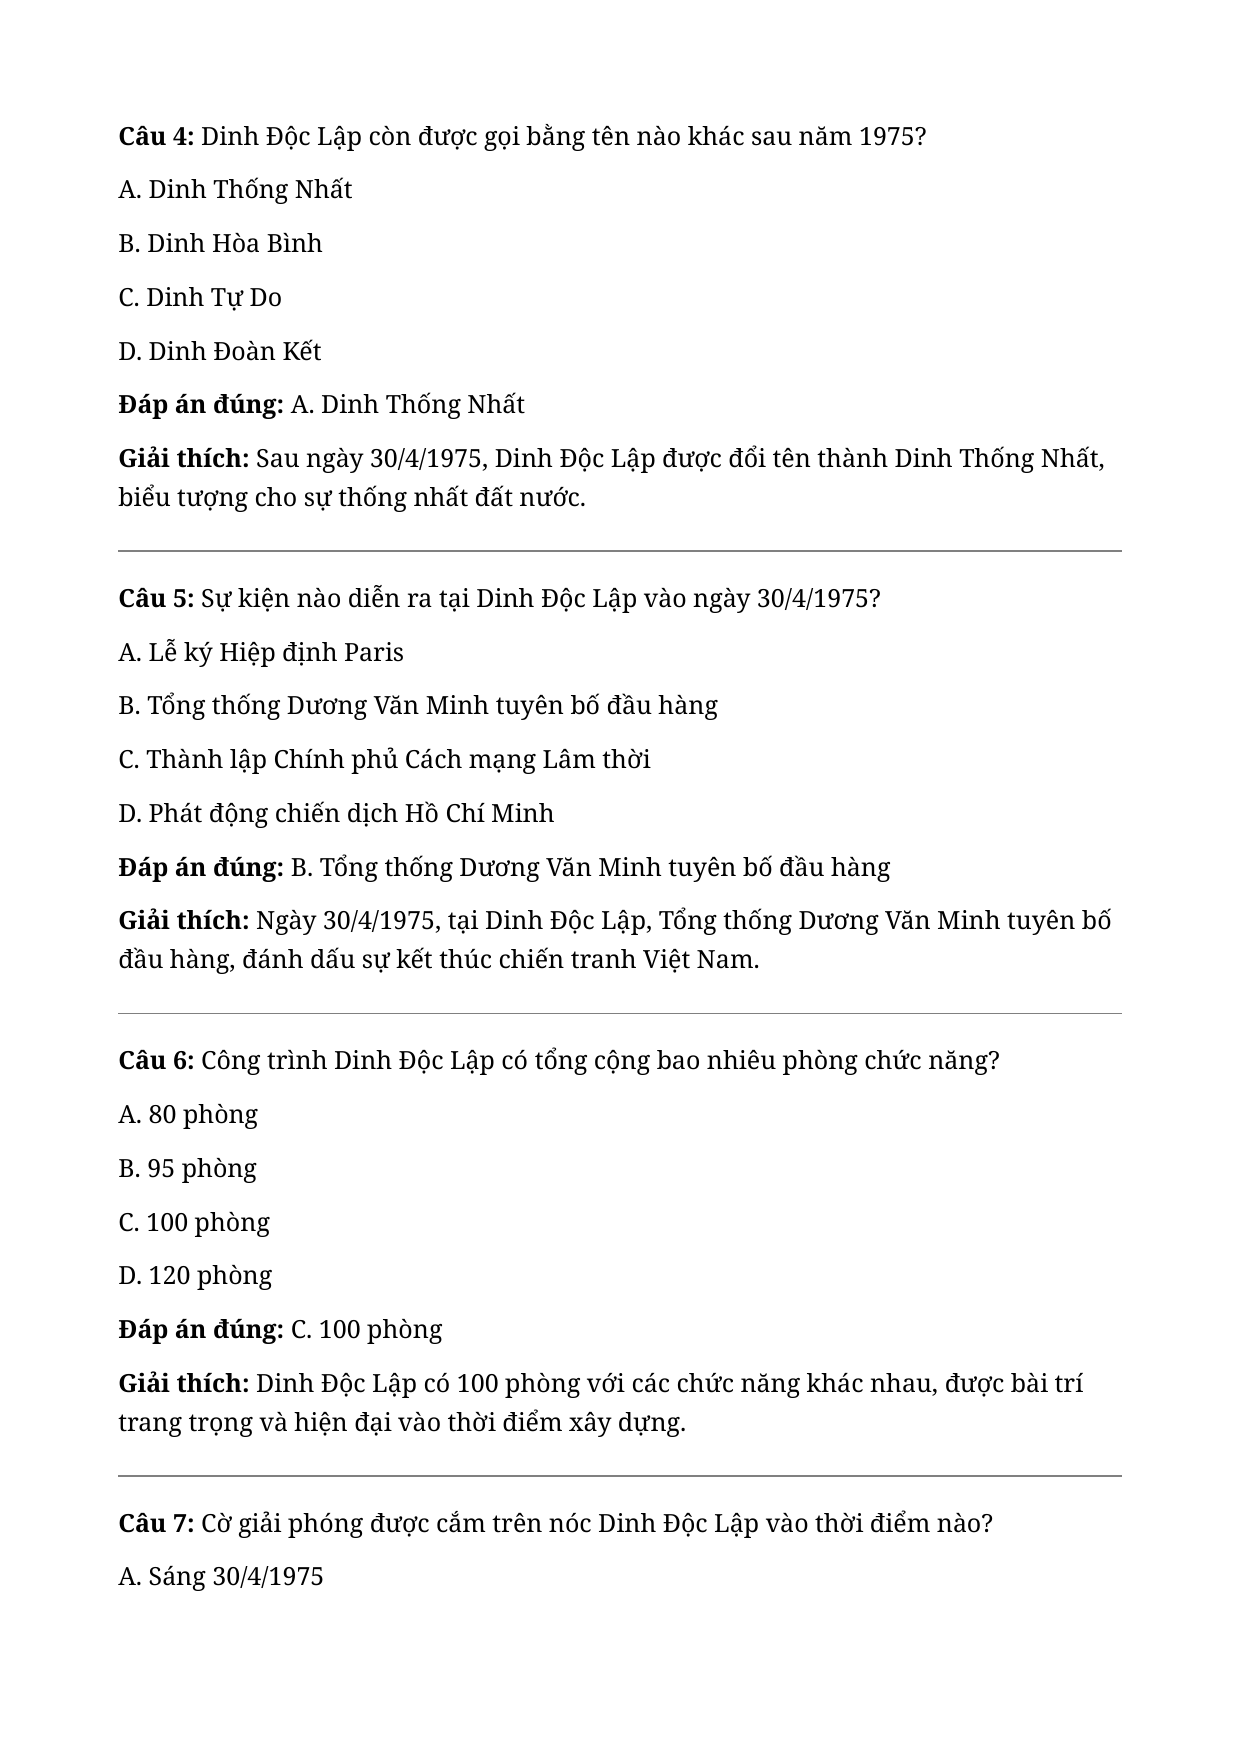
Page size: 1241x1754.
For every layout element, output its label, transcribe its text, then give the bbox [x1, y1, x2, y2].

text Câu 4: Dinh Độc Lập còn được gọi bằng tên nào khác sau năm 1975? [118, 118, 1122, 152]
text D. 120 phòng [118, 1258, 1122, 1292]
text B. Tổng thống Dương Văn Minh tuyên bố đầu hàng [118, 688, 1122, 722]
text Đáp án đúng: B. Tổng thống Dương Văn Minh tuyên bố đầu hàng [118, 849, 1122, 883]
text C. Thành lập Chính phủ Cách mạng Lâm thời [118, 742, 1122, 776]
text Câu 5: Sự kiện nào diễn ra tại Dinh Độc Lập vào ngày 30/4/1975? [118, 581, 1122, 614]
text A. 80 phòng [118, 1097, 1122, 1131]
text Đáp án đúng: A. Dinh Thống Nhất [118, 387, 1122, 421]
text Câu 6: Công trình Dinh Độc Lập có tổng cộng bao nhiêu phòng chức năng? [118, 1043, 1122, 1077]
text A. Sáng 30/4/1975 [118, 1559, 1122, 1593]
text A. Dinh Thống Nhất [118, 172, 1122, 206]
text D. Phát động chiến dịch Hồ Chí Minh [118, 796, 1122, 829]
text Giải thích: Dinh Độc Lập có 100 phòng với các chức năng khác nhau, được bài trí trang trọng và hiện đại vào thời điểm xây dựng. [118, 1365, 1122, 1439]
text C. 100 phòng [118, 1204, 1122, 1238]
text D. Dinh Đoàn Kết [118, 333, 1122, 367]
text Giải thích: Sau ngày 30/4/1975, Dinh Độc Lập được đổi tên thành Dinh Thống Nhất, biểu tượng cho sự thống nhất đất nước. [118, 441, 1122, 514]
text Câu 7: Cờ giải phóng được cắm trên nóc Dinh Độc Lập vào thời điểm nào? [118, 1505, 1122, 1539]
text Giải thích: Ngày 30/4/1975, tại Dinh Độc Lập, Tổng thống Dương Văn Minh tuyên bố đầu hàng, đánh dấu sự kết thúc chiến tranh Việt Nam. [118, 903, 1122, 976]
text B. Dinh Hòa Bình [118, 226, 1122, 260]
text C. Dinh Tự Do [118, 279, 1122, 313]
text B. 95 phòng [118, 1150, 1122, 1184]
text A. Lễ ký Hiệp định Paris [118, 634, 1122, 668]
text Đáp án đúng: C. 100 phòng [118, 1312, 1122, 1346]
